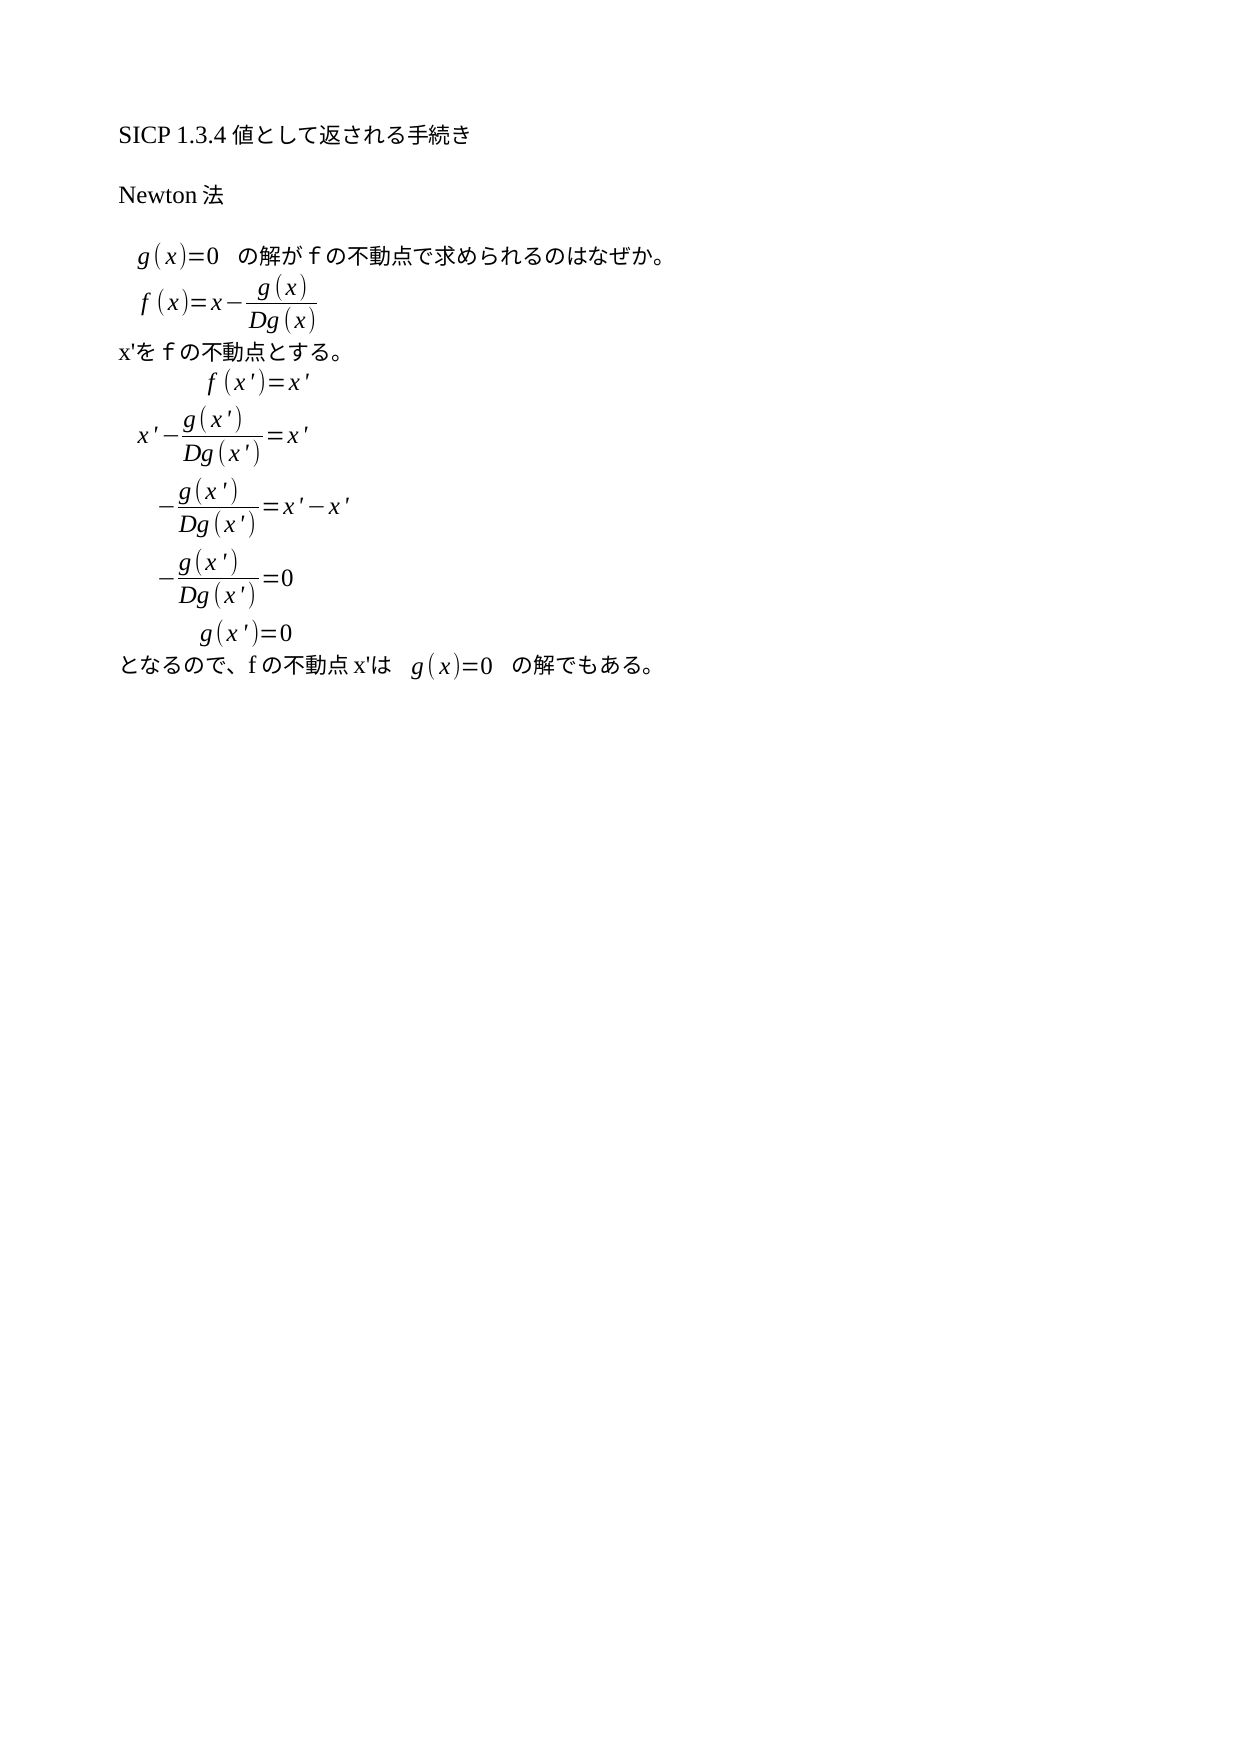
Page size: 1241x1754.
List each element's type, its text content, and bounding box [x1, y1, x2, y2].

text SICP 1.3.4 値として返される手続き [118, 118, 1122, 150]
text の解がｆの不動点で求められるのはなぜか。 [118, 239, 1122, 272]
text Newton法 [118, 178, 1122, 210]
text x'をｆの不動点とする。 [118, 335, 1122, 367]
text となるので、fの不動点x'はの解でもある。 [118, 648, 1122, 681]
